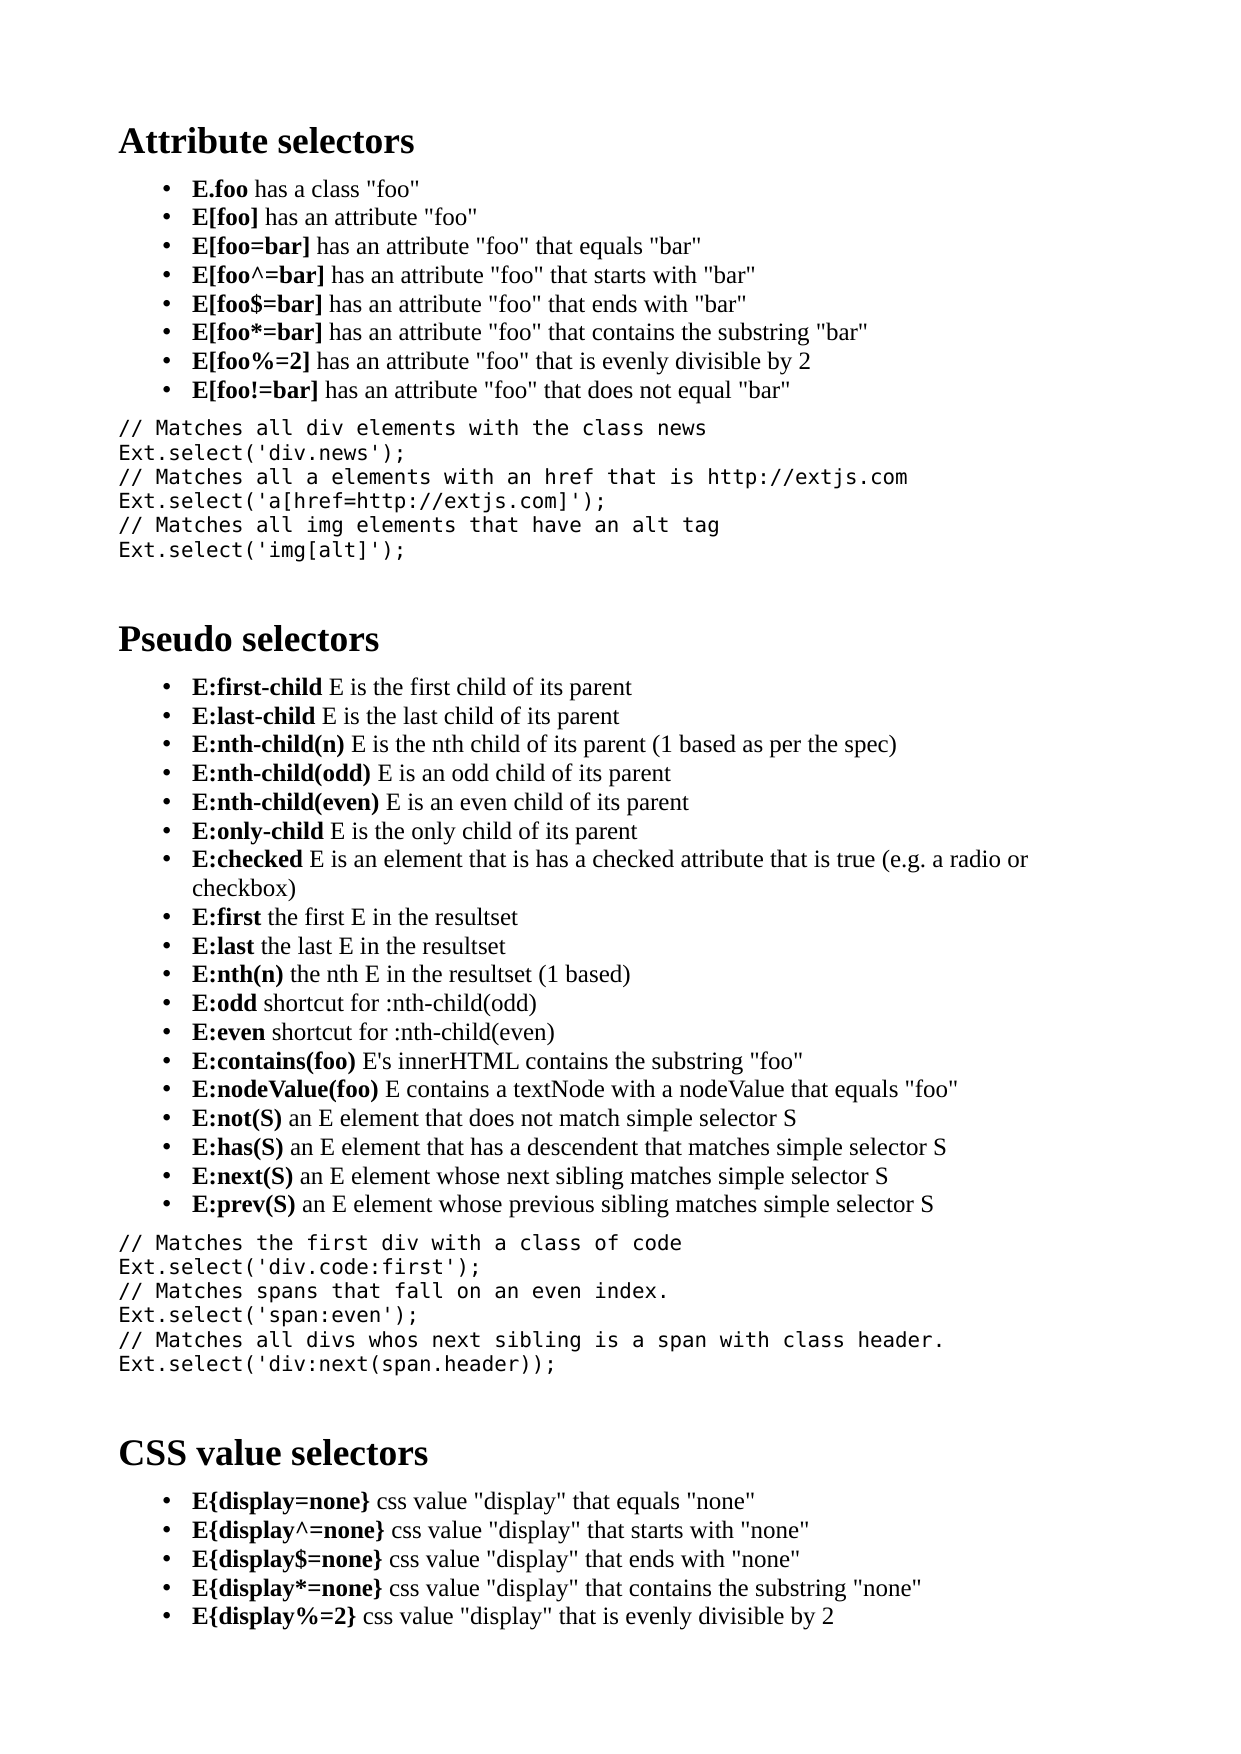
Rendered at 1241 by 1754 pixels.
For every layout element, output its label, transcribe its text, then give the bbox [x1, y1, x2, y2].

list E{display*=none} css value "display" that contains the substring "none" [162, 1573, 1122, 1601]
list E[foo=bar] has an attribute "foo" that equals "bar" [162, 231, 1122, 260]
subtitle Attribute selectors [118, 118, 1122, 161]
subtitle Pseudo selectors [118, 616, 1122, 659]
list E:nth(n) the nth E in the resultset (1 based) [162, 959, 1122, 988]
text Ext.select('img[alt]'); [118, 538, 1122, 562]
text Ext.select('div.news'); [118, 441, 1122, 465]
text // Matches all img elements that have an alt tag [118, 513, 1122, 538]
list E:even shortcut for :nth-child(even) [162, 1017, 1122, 1046]
list E:nth-child(even) E is an even child of its parent [162, 787, 1122, 816]
list E[foo^=bar] has an attribute "foo" that starts with "bar" [162, 260, 1122, 289]
list E{display=none} css value "display" that equals "none" [162, 1486, 1122, 1515]
text Ext.select('span:even'); [118, 1303, 1122, 1328]
list E{display%=2} css value "display" that is evenly divisible by 2 [162, 1601, 1122, 1630]
list E:not(S) an E element that does not match simple selector S [162, 1103, 1122, 1132]
list E[foo] has an attribute "foo" [162, 202, 1122, 231]
list E:only-child E is the only child of its parent [162, 816, 1122, 844]
list E:first-child E is the first child of its parent [162, 672, 1122, 701]
text // Matches all div elements with the class news [118, 416, 1122, 441]
text // Matches all a elements with an href that is http://extjs.com [118, 465, 1122, 489]
text // Matches spans that fall on an even index. [118, 1279, 1122, 1303]
list E[foo%=2] has an attribute "foo" that is evenly divisible by 2 [162, 346, 1122, 375]
list E:nth-child(odd) E is an odd child of its parent [162, 758, 1122, 787]
list E:prev(S) an E element whose previous sibling matches simple selector S [162, 1189, 1122, 1218]
list E:last-child E is the last child of its parent [162, 701, 1122, 729]
list E:first the first E in the resultset [162, 902, 1122, 931]
text // Matches all divs whos next sibling is a span with class header. [118, 1328, 1122, 1352]
list E{display$=none} css value "display" that ends with "none" [162, 1544, 1122, 1573]
list E:next(S) an E element whose next sibling matches simple selector S [162, 1161, 1122, 1189]
list E[foo*=bar] has an attribute "foo" that contains the substring "bar" [162, 317, 1122, 346]
list E:nth-child(n) E is the nth child of its parent (1 based as per the spec) [162, 729, 1122, 758]
list E:odd shortcut for :nth-child(odd) [162, 988, 1122, 1017]
text Ext.select('div:next(span.header)); [118, 1352, 1122, 1376]
list E[foo!=bar] has an attribute "foo" that does not equal "bar" [162, 375, 1122, 404]
list E:checked E is an element that is has a checked attribute that is true (e.g. a radio or checkbox) [162, 844, 1122, 902]
list E:has(S) an E element that has a descendent that matches simple selector S [162, 1132, 1122, 1161]
list E:last the last E in the resultset [162, 931, 1122, 959]
list E{display^=none} css value "display" that starts with "none" [162, 1515, 1122, 1544]
text Ext.select('div.code:first'); [118, 1255, 1122, 1279]
list E[foo$=bar] has an attribute "foo" that ends with "bar" [162, 289, 1122, 317]
text Ext.select('a[href=http://extjs.com]'); [118, 489, 1122, 513]
list E:contains(foo) E's innerHTML contains the substring "foo" [162, 1046, 1122, 1074]
subtitle CSS value selectors [118, 1431, 1122, 1474]
text // Matches the first div with a class of code [118, 1231, 1122, 1255]
list E.foo has a class "foo" [162, 174, 1122, 202]
list E:nodeValue(foo) E contains a textNode with a nodeValue that equals "foo" [162, 1074, 1122, 1103]
